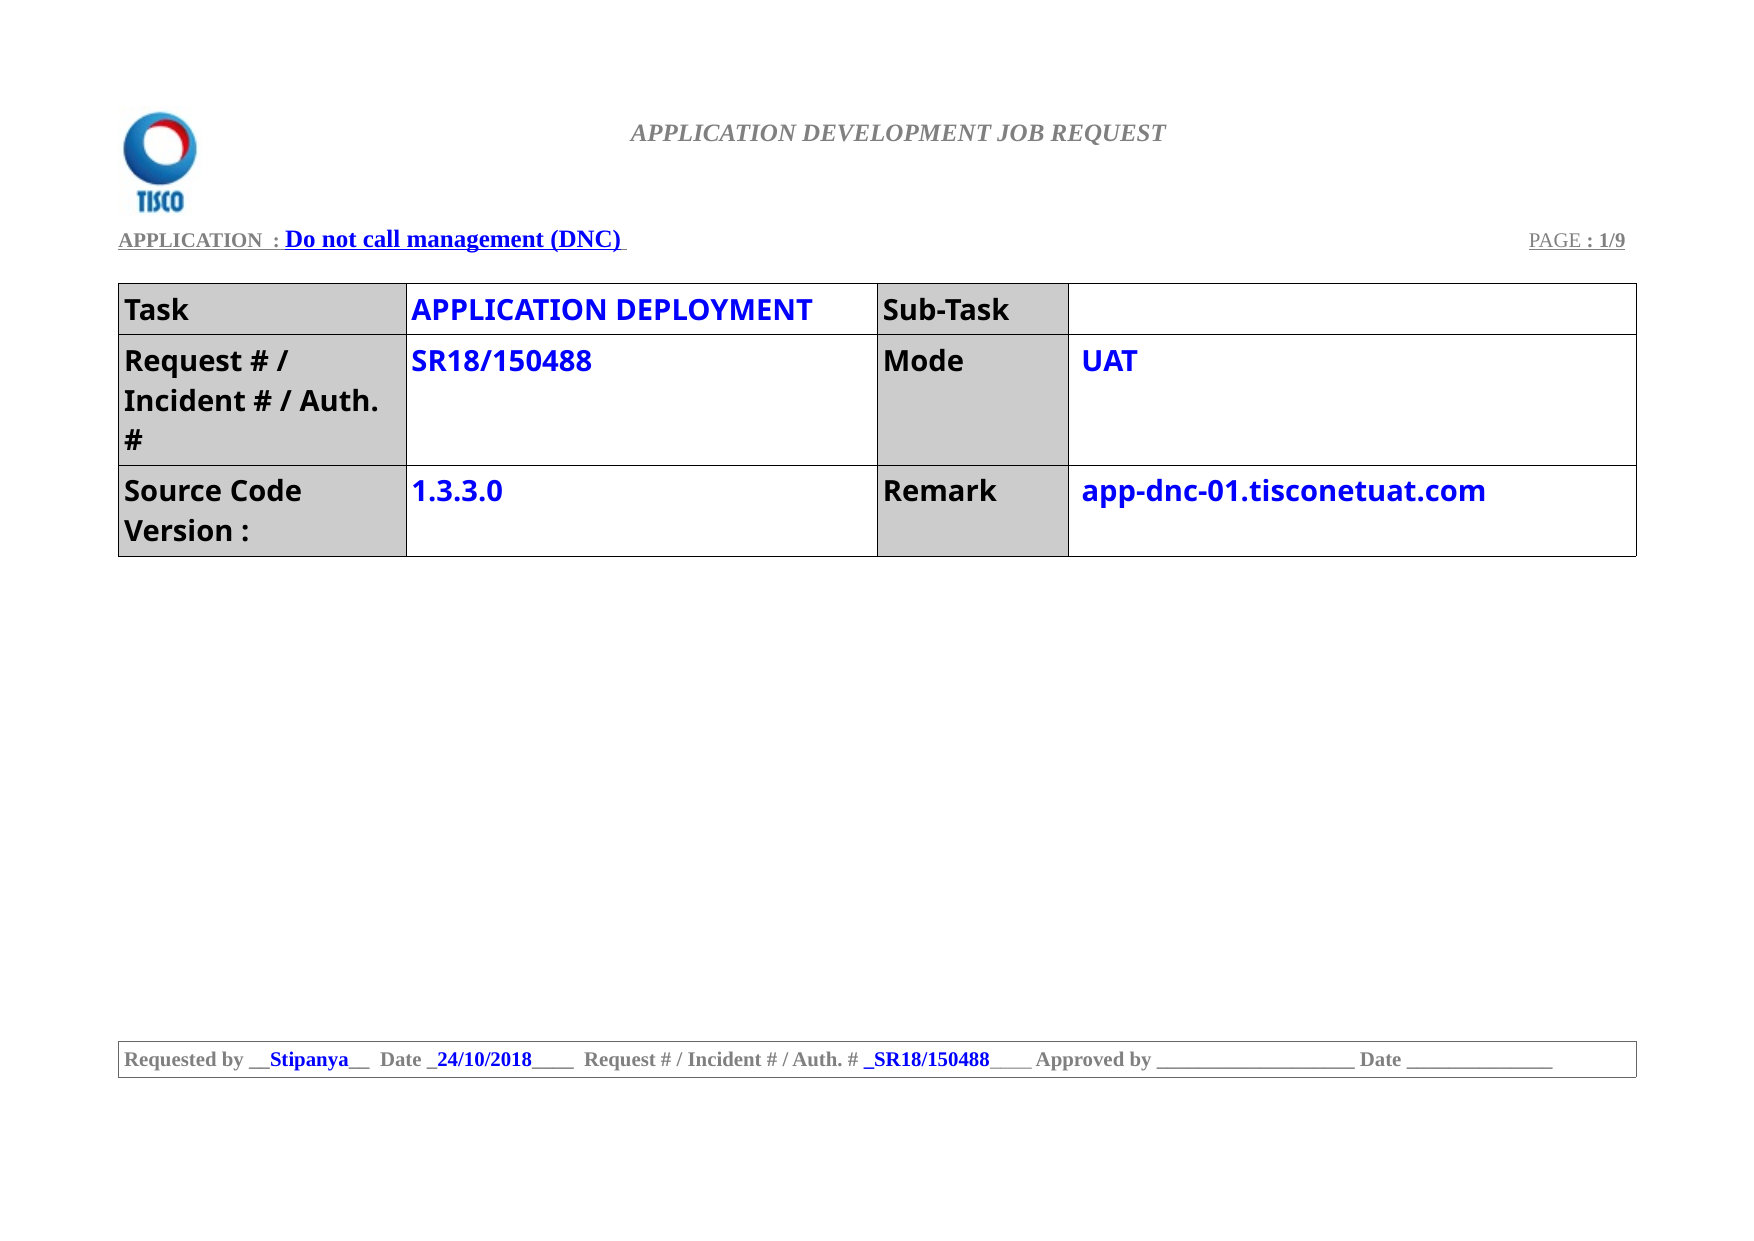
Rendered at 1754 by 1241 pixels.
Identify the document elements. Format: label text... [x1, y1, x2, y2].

table_header APPLICATION DEPLOYMENT [407, 284, 877, 334]
picture [116, 106, 203, 216]
table_cell Remark [878, 466, 1068, 556]
table_cell Source Code Version : [119, 466, 406, 556]
table_cell SR18/150488 [407, 335, 877, 465]
table_cell app-dnc-01.tisconetuat.com [1069, 466, 1636, 556]
table_cell 1.3.3.0 [407, 466, 877, 556]
table_cell UAT [1069, 335, 1636, 465]
table_header Sub-Task [878, 284, 1068, 334]
table_header [1069, 284, 1636, 334]
table_header Task [119, 284, 406, 334]
table_cell Request # / Incident # / Auth. # [119, 335, 406, 465]
table_cell Mode [878, 335, 1068, 465]
